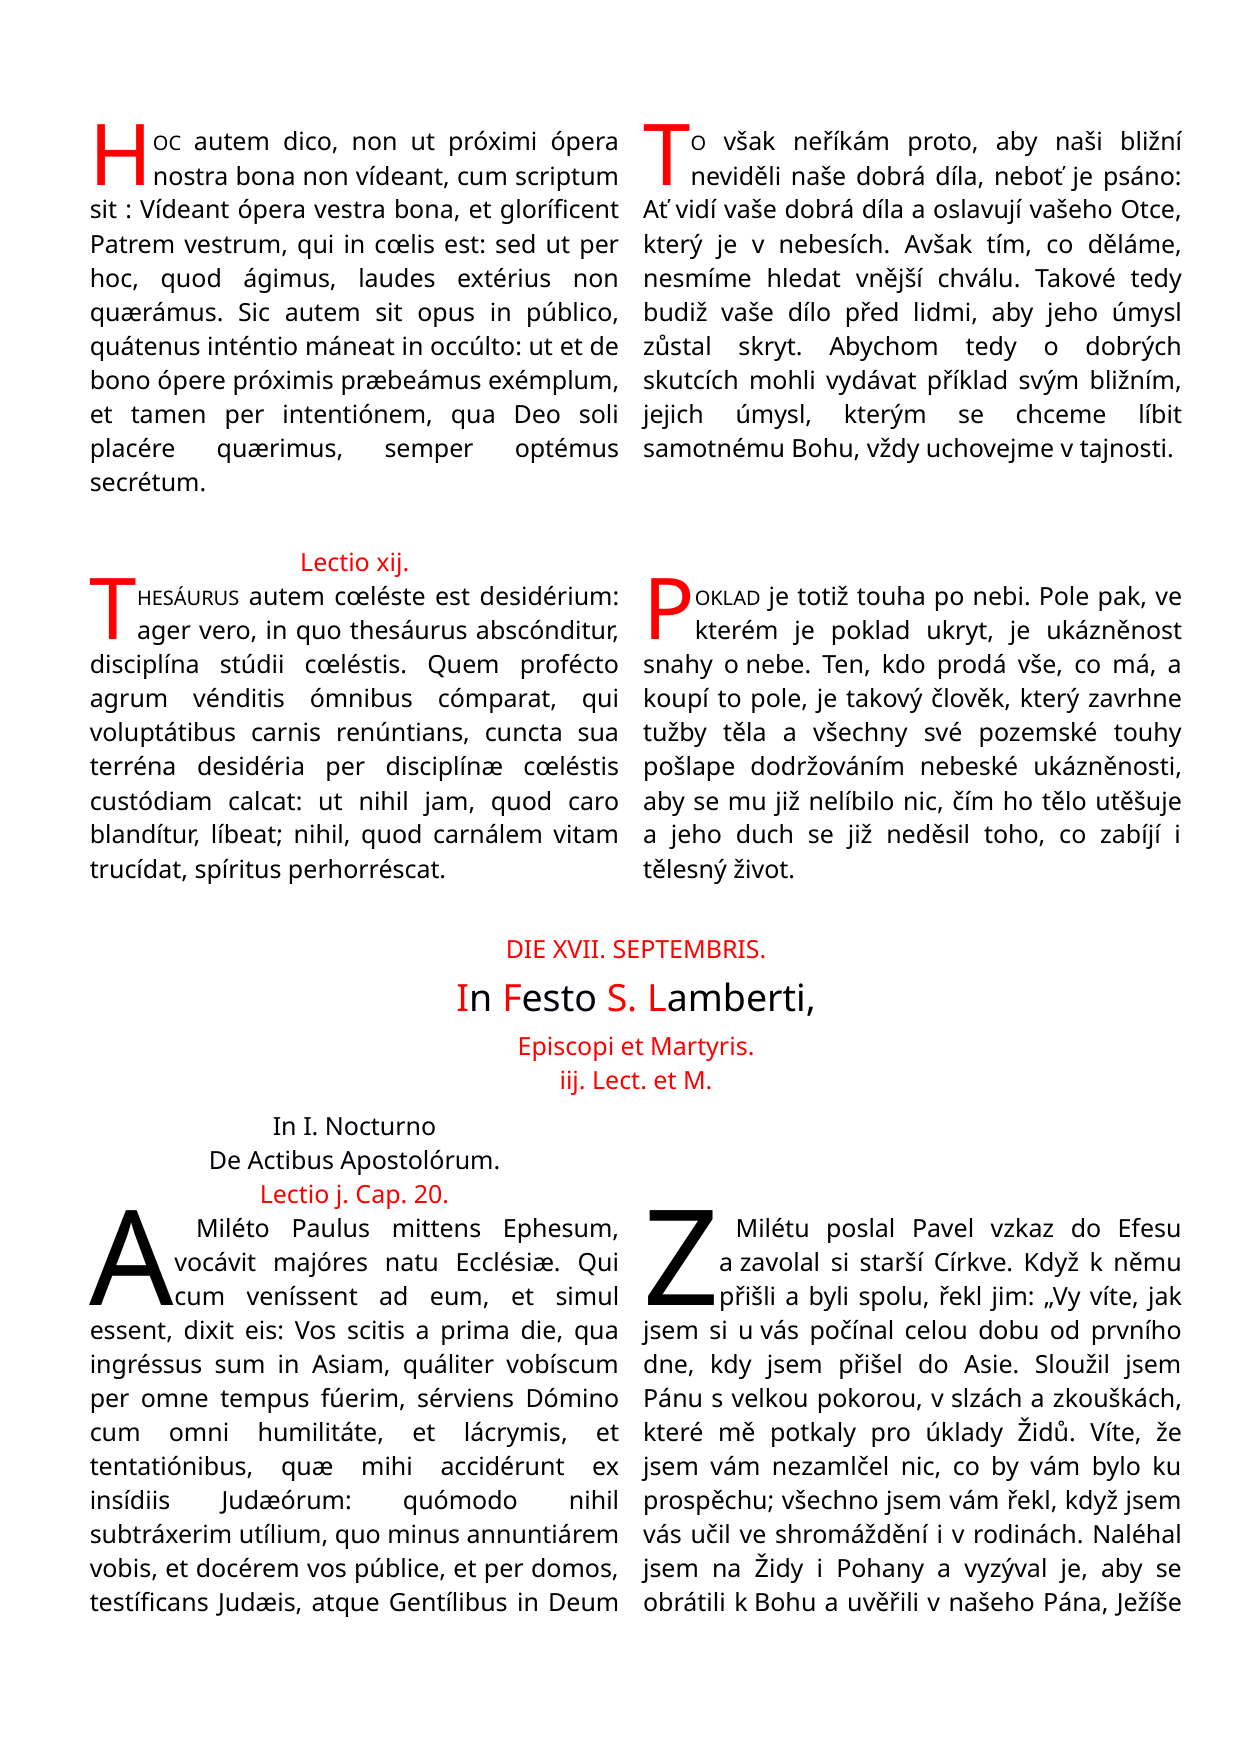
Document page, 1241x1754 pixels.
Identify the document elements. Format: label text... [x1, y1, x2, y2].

table_cell To však neříkám proto, aby naši bližní neviděli naše dobrá díla, neboť je psáno: Ať vidí vaše dobrá díla a oslavují vašeho Otce, který je v nebesích. Avšak tím, co děláme, nesmíme hledat vnější chválu. Takové tedy budiž vaše dílo před lidmi, aby jeho úmysl zůstal skryt. Abychom tedy o dobrých skutcích mohli vydávat příklad svým bližním, jejich úmysl, kterým se chceme líbit samotnému Bohu, vždy uchovejme v tajnosti. [631, 118, 1194, 539]
table_cell Poklad je totiž touha po nebi. Pole pak, ve kterém je poklad ukryt, je ukázněnost snahy o nebe. Ten, kdo prodá vše, co má, a koupí to pole, je takový člověk, který zavrhne tužby těla a všechny své pozemské touhy pošlape dodržováním nebeské ukázněnosti, aby se mu již nelíbilo nic, čím ho tělo utěšuje a jeho duch se již neděsil toho, co zabíjí i tělesný život. [631, 539, 1194, 925]
table_cell In I. Nocturno De Actibus Apostolórum. Lectio j. Cap. 20. A Miléto Paulus mittens Ephesum, vocávit majóres natu Ecclésiæ. Qui cum veníssent ad eum, et simul essent, dixit eis: Vos scitis a prima die, qua ingréssus sum in Asiam, quáliter vobíscum per omne tempus fúerim, sérviens Dómino cum omni humilitáte, et lácrymis, et tentatiónibus, quæ mihi accidérunt ex insídiis Judæórum: quómodo nihil subtráxerim utílium, quo minus annuntiárem vobis, et docérem vos públice, et per domos, testíficans Judæis, atque Gentílibus in Deum pœniténtiam, et fidem in Dóminum nostrum Jesum Christum. [78, 1102, 631, 1625]
table_cell Lectio xij. Thesáurus autem cœléste est desidérium: ager vero, in quo thesáurus abscónditur, disciplína stúdii cœléstis. Quem profécto agrum vénditis ómnibus cómparat‚ qui voluptátibus carnis renúntians, cuncta sua terréna desidéria per disciplínæ cœléstis custódiam calcat: ut nihil jam, quod caro blandítur, líbeat; nihil, quod carnálem vitam trucídat, spíritus perhorréscat. [78, 539, 631, 925]
table_cell Hoc autem dico, non ut próximi ópera nostra bona non vídeant, cum scriptum sit : Vídeant ópera vestra bona, et gloríficent Patrem vestrum, qui in cœlis est: sed ut per hoc, quod ágimus, laudes extérius non quærámus. Sic autem sit opus in público, quátenus inténtio máneat in occúlto: ut et de bono ópere próximis præbeámus exémplum, et tamen per intentiónem, qua Deo soli placére quærimus, semper optémus secrétum. [78, 118, 631, 539]
table_cell DIE XVII. SEPTEMBRIS. In Festo S. Lamberti, Episcopi et Martyris. iij. Lect. et M. [78, 925, 1194, 1102]
table_cell Z Milétu poslal Pavel vzkaz do Efesu a zavolal si starší Církve. Když k němu přišli a byli spolu, řekl jim: „Vy víte, jak jsem si u vás počínal celou dobu od prvního dne, kdy jsem přišel do Asie. Sloužil jsem Pánu s velkou pokorou, v slzách a zkouškách, které mě potkaly pro úklady Židů. Víte, že jsem vám nezamlčel nic, co by vám bylo ku prospěchu; všechno jsem vám řekl, když jsem vás učil ve shromáždění i v rodinách. Naléhal jsem na Židy i Pohany a vyzýval je, aby se obrátili k Bohu a uvěřili v našeho Pána, Ježíše [631, 1102, 1194, 1625]
